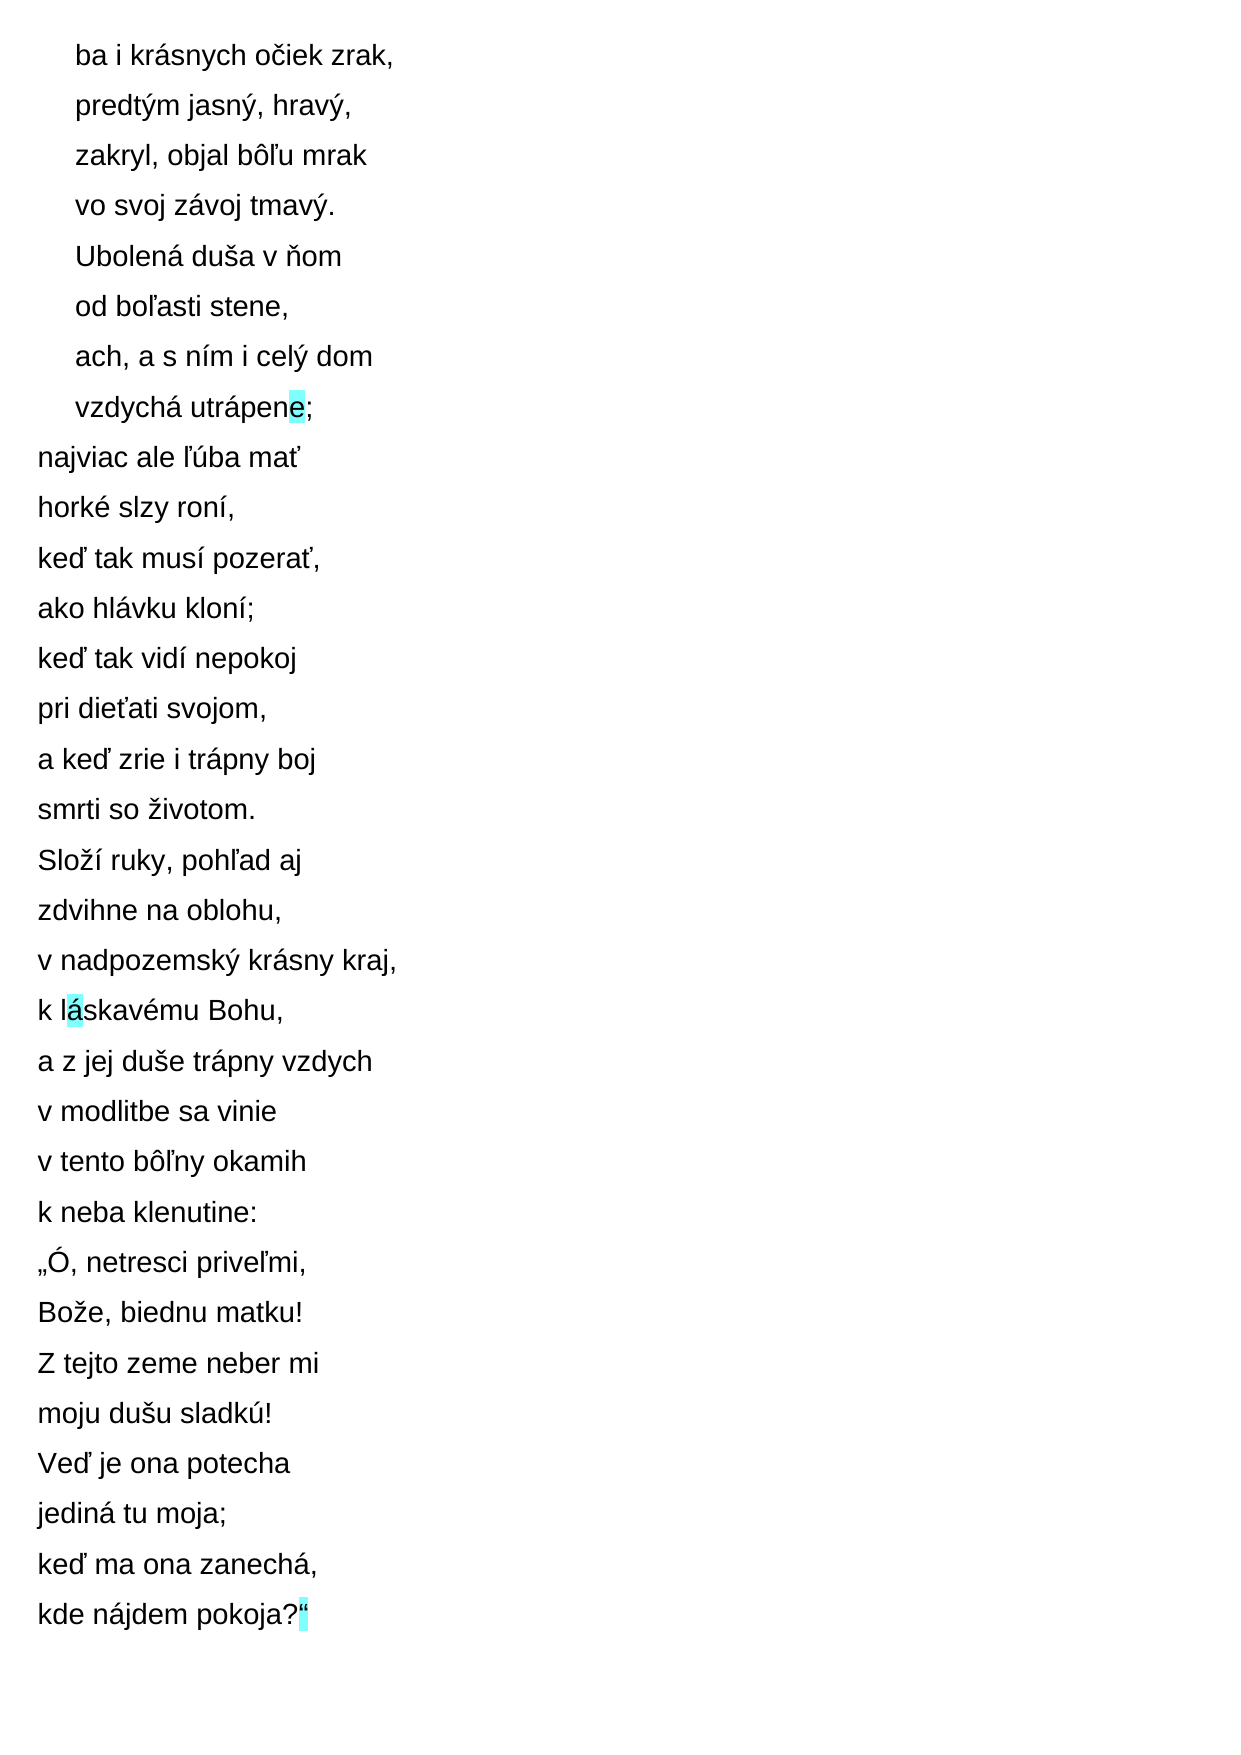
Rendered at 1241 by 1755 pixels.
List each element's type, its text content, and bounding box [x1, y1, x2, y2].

text predtým jasný, hravý, [37, 88, 1130, 121]
text keď tak vidí nepokoj [37, 641, 1130, 675]
text najviac ale ľúba mať [37, 440, 1130, 473]
text jediná tu moja; [37, 1497, 1130, 1530]
text ako hlávku kloní; [37, 591, 1130, 624]
text vzdychá utrápene; [37, 390, 1130, 423]
text Z tejto zeme neber mi [37, 1346, 1130, 1379]
text horké slzy roní, [37, 490, 1130, 524]
text keď tak musí pozerať, [37, 541, 1130, 574]
text v tento bôľny okamih [37, 1144, 1130, 1178]
text „Ó, netresci priveľmi, [37, 1245, 1130, 1278]
text keď ma ona zanechá, [37, 1547, 1130, 1580]
text a keď zrie i trápny boj [37, 742, 1130, 775]
text v modlitbe sa vinie [37, 1094, 1130, 1128]
text vo svoj závoj tmavý. [37, 188, 1130, 222]
text k neba klenutine: [37, 1195, 1130, 1228]
text Složí ruky, pohľad aj [37, 842, 1130, 876]
text v nadpozemský krásny kraj, [37, 943, 1130, 977]
text k láskavému Bohu, [37, 993, 1130, 1027]
text kde nájdem pokoja?“ [37, 1597, 1130, 1631]
text ach, a s ním i celý dom [37, 339, 1130, 373]
text ba i krásnych očiek zrak, [37, 37, 1130, 71]
text zdvihne na oblohu, [37, 893, 1130, 926]
text Ubolená duša v ňom [37, 239, 1130, 272]
text pri dieťati svojom, [37, 692, 1130, 725]
text Veď je ona potecha [37, 1446, 1130, 1480]
text zakryl, objal bôľu mrak [37, 138, 1130, 172]
text od boľasti stene, [37, 289, 1130, 323]
text Bože, biednu matku! [37, 1295, 1130, 1329]
text moju dušu sladkú! [37, 1396, 1130, 1429]
text smrti so životom. [37, 792, 1130, 826]
text a z jej duše trápny vzdych [37, 1044, 1130, 1077]
